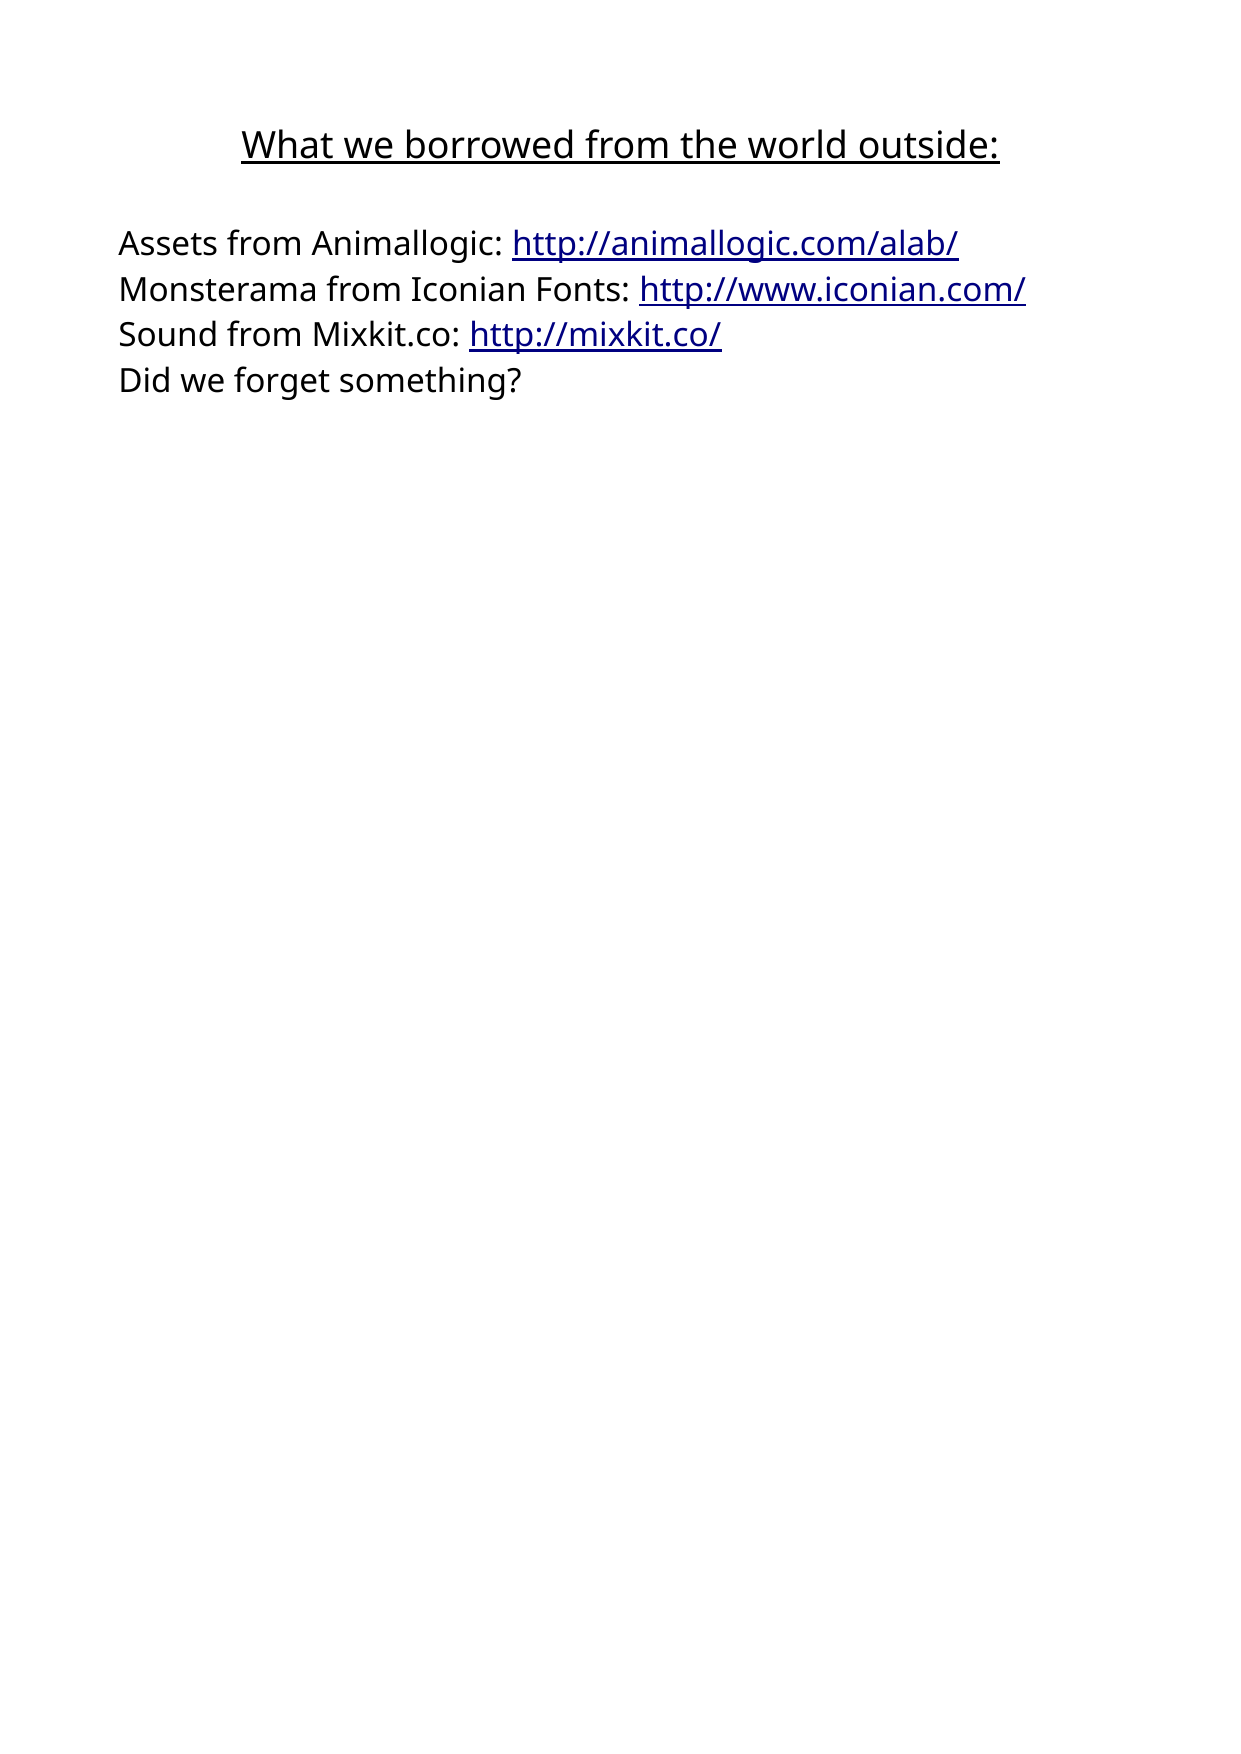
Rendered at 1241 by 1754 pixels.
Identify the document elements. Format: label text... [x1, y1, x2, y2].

text Monsterama from Iconian Fonts: http://www.iconian.com/ [118, 266, 1122, 311]
text Did we forget something? [118, 356, 1122, 402]
text What we borrowed from the world outside: [118, 118, 1122, 169]
text Sound from Mixkit.co: http://mixkit.co/ [118, 311, 1122, 356]
text Assets from Animallogic: http://animallogic.com/alab/ [118, 220, 1122, 266]
